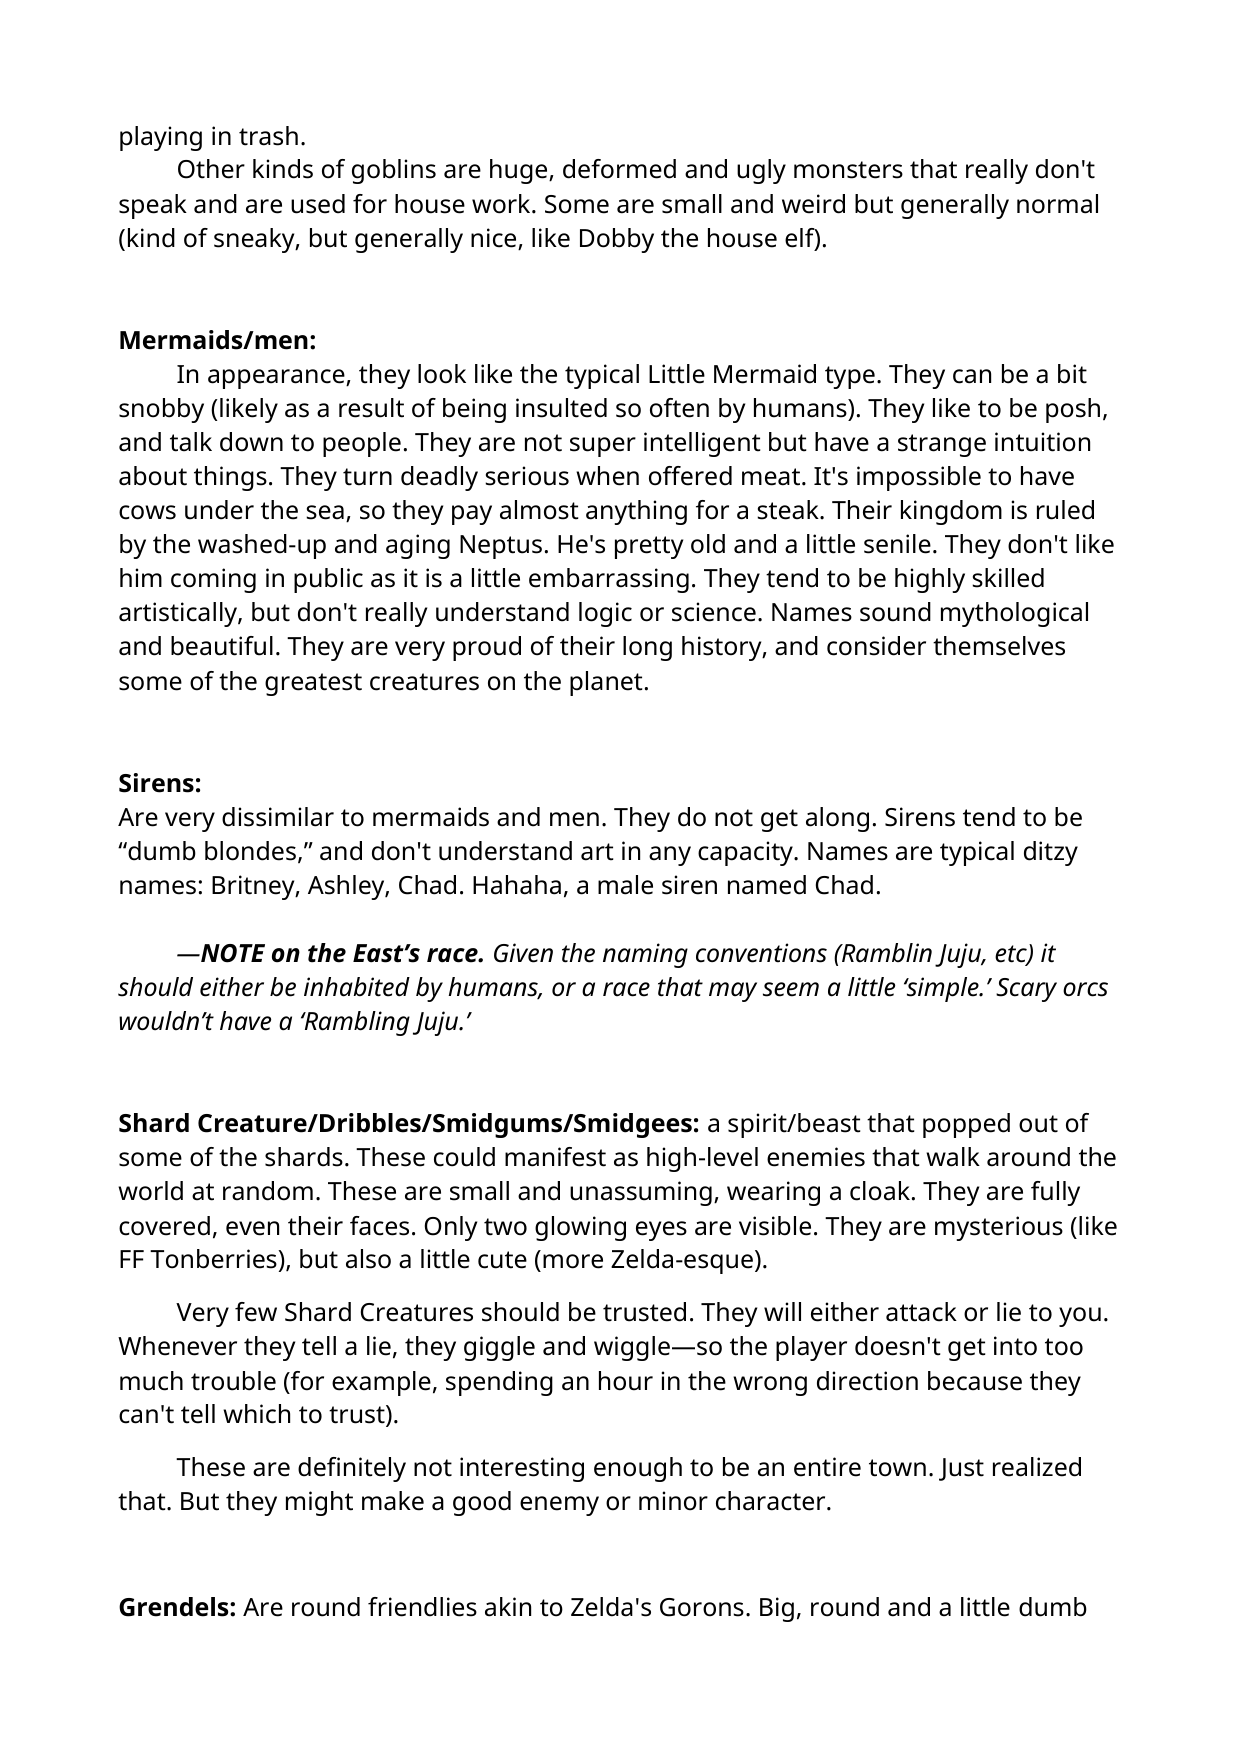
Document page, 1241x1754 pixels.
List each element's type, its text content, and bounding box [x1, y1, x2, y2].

text —NOTE on the East’s race. Given the naming conventions (Ramblin Juju, etc) it should either be inhabited by humans, or a race that may seem a little ‘simple.’ Scary orcs wouldn’t have a ‘Rambling Juju.’ [118, 936, 1122, 1038]
text In appearance, they look like the typical Little Mermaid type. They can be a bit snobby (likely as a result of being insulted so often by humans). They like to be posh, and talk down to people. They are not super intelligent but have a strange intuition about things. They turn deadly serious when offered meat. It's impossible to have cows under the sea, so they pay almost anything for a steak. Their kingdom is ruled by the washed-up and aging Neptus. He's pretty old and a little senile. They don't like him coming in public as it is a little embarrassing. They tend to be highly skilled artistically, but don't really understand logic or science. Names sound mythological and beautiful. They are very proud of their long history, and consider themselves some of the greatest creatures on the planet. [118, 357, 1122, 697]
text playing in trash. [118, 118, 1122, 152]
text Very few Shard Creatures should be trusted. They will either attack or lie to you. Whenever they tell a lie, they giggle and wiggle—so the player doesn't get into too much trouble (for example, spending an hour in the wrong direction because they can't tell which to trust). [118, 1295, 1122, 1431]
text Shard Creature/Dribbles/Smidgums/Smidgees: a spirit/beast that popped out of some of the shards. These could manifest as high-level enemies that walk around the world at random. These are small and unassuming, wearing a cloak. They are fully covered, even their faces. Only two glowing eyes are visible. They are mysterious (like FF Tonberries), but also a little cute (more Zelda-esque). [118, 1106, 1122, 1276]
text Mermaids/men: [118, 322, 1122, 357]
text These are definitely not interesting enough to be an entire town. Just realized that. But they might make a good enemy or minor character. [118, 1450, 1122, 1518]
text Other kinds of goblins are huge, deformed and ugly monsters that really don't speak and are used for house work. Some are small and weird but generally normal (kind of sneaky, but generally nice, like Dobby the house elf). [118, 152, 1122, 254]
text Are very dissimilar to mermaids and men. They do not get along. Sirens tend to be “dumb blondes,” and don't understand art in any capacity. Names are typical ditzy names: Britney, Ashley, Chad. Hahaha, a male siren named Chad. [118, 799, 1122, 902]
text Sirens: [118, 765, 1122, 799]
text Grendels: Are round friendlies akin to Zelda's Gorons. Big, round and a little dumb [118, 1590, 1122, 1624]
